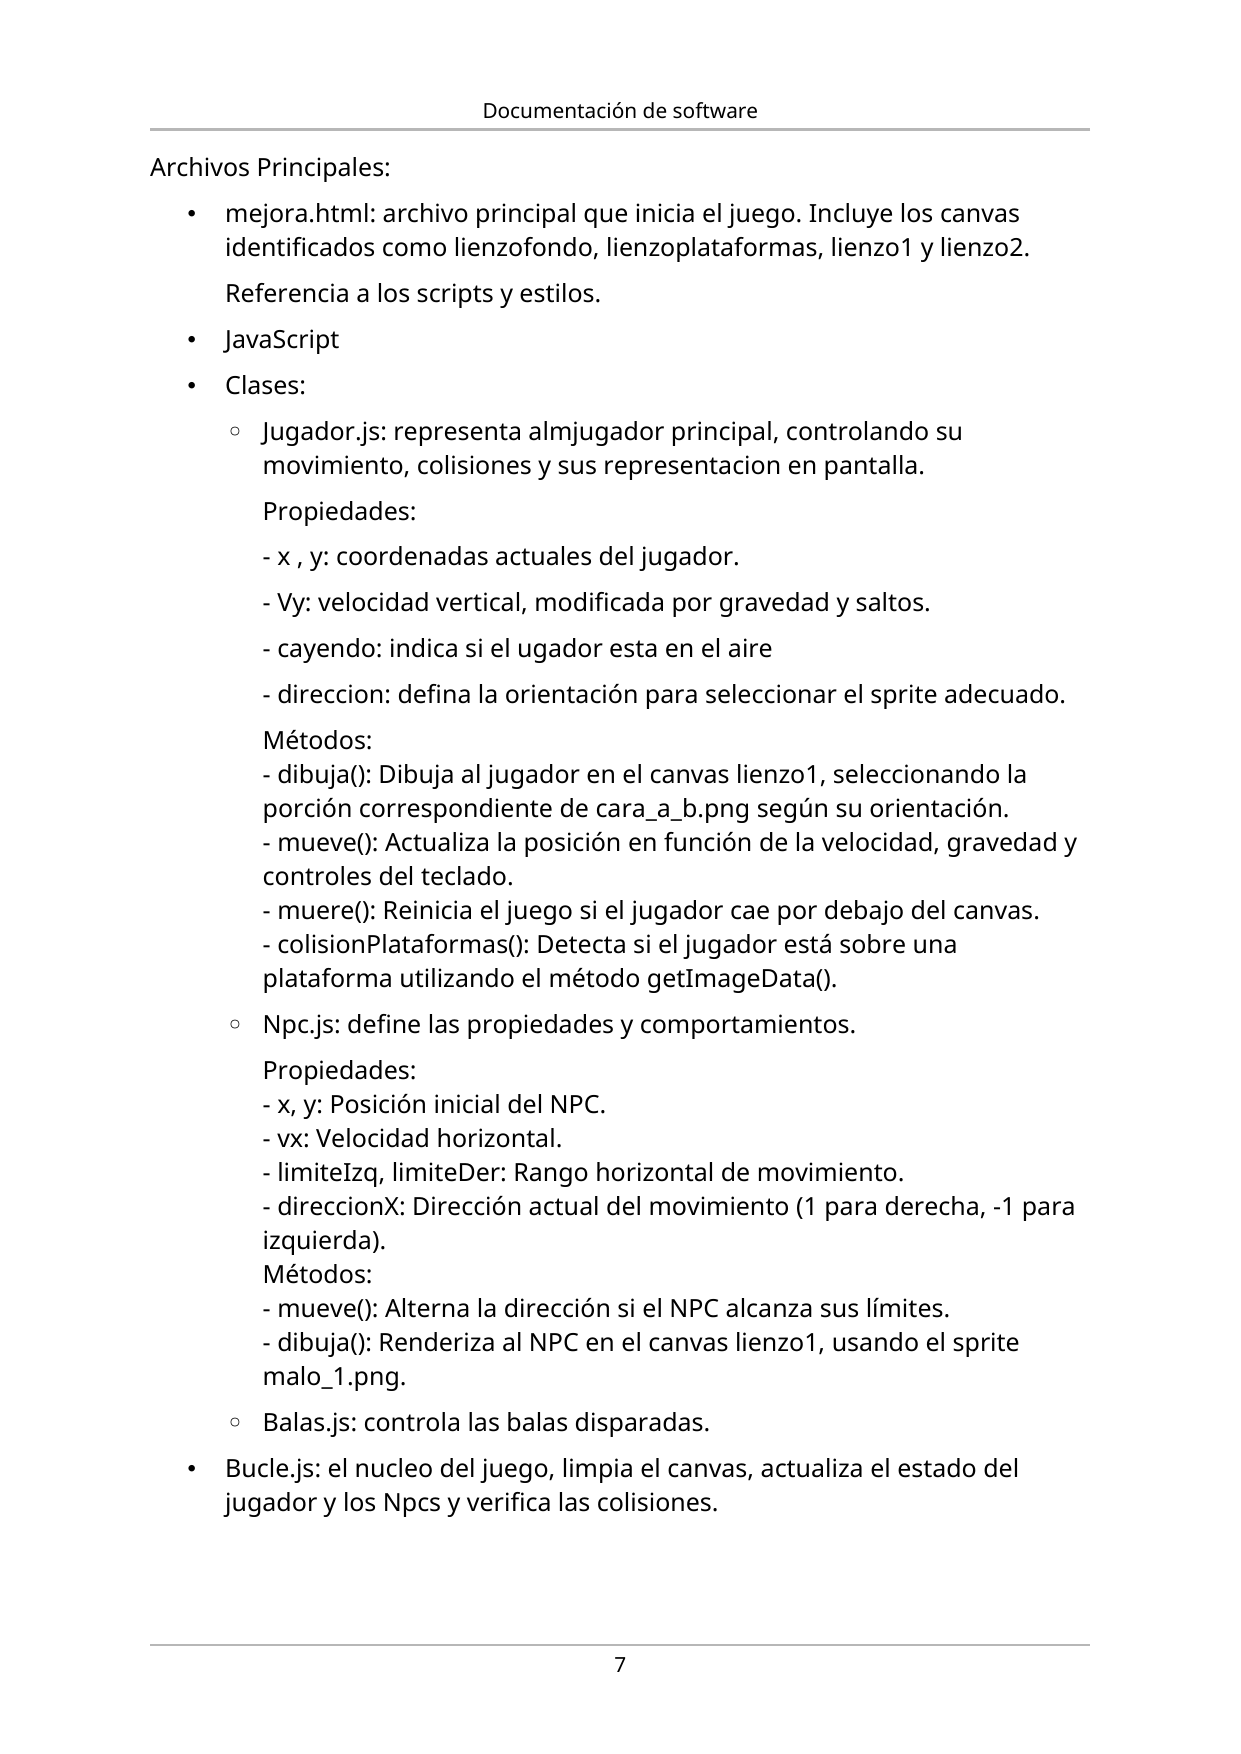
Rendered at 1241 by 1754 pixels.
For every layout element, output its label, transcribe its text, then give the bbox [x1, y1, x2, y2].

list Jugador.js: representa almjugador principal, controlando su movimiento, colisiones y sus representacion en pantalla. [225, 413, 1090, 481]
list Clases: [187, 367, 1090, 401]
list - x , y: coordenadas actuales del jugador. [225, 539, 1090, 573]
list Métodos: - dibuja(): Dibuja al jugador en el canvas lienzo1, seleccionando la porción correspondiente de cara_a_b.png según su orientación. - mueve(): Actualiza la posición en función de la velocidad, gravedad y controles del teclado. - muere(): Reinicia el juego si el jugador cae por debajo del canvas. - colisionPlataformas(): Detecta si el jugador está sobre una plataforma utilizando el método getImageData(). [225, 722, 1090, 995]
list mejora.html: archivo principal que inicia el juego. Incluye los canvas identificados como lienzofondo, lienzoplataformas, lienzo1 y lienzo2. [187, 196, 1090, 264]
list JavaScript [187, 322, 1090, 356]
list - cayendo: indica si el ugador esta en el aire [225, 631, 1090, 665]
list Balas.js: controla las balas disparadas. [225, 1405, 1090, 1439]
list Referencia a los scripts y estilos. [187, 276, 1090, 310]
list Bucle.js: el nucleo del juego, limpia el canvas, actualiza el estado del jugador y los Npcs y verifica las colisiones. [187, 1451, 1090, 1519]
list - direccion: defina la orientación para seleccionar el sprite adecuado. [225, 676, 1090, 711]
list Propiedades: [225, 493, 1090, 527]
list - Vy: velocidad vertical, modificada por gravedad y saltos. [225, 585, 1090, 619]
text Archivos Principales: [150, 150, 1090, 184]
list Npc.js: define las propiedades y comportamientos. [225, 1007, 1090, 1041]
list Propiedades: - x, y: Posición inicial del NPC. - vx: Velocidad horizontal. - limiteIzq, limiteDer: Rango horizontal de movimiento. - direccionX: Dirección actual del movimiento (1 para derecha, -1 para izquierda). Métodos: - mueve(): Alterna la dirección si el NPC alcanza sus límites. - dibuja(): Renderiza al NPC en el canvas lienzo1, usando el sprite malo_1.png. [225, 1052, 1090, 1393]
